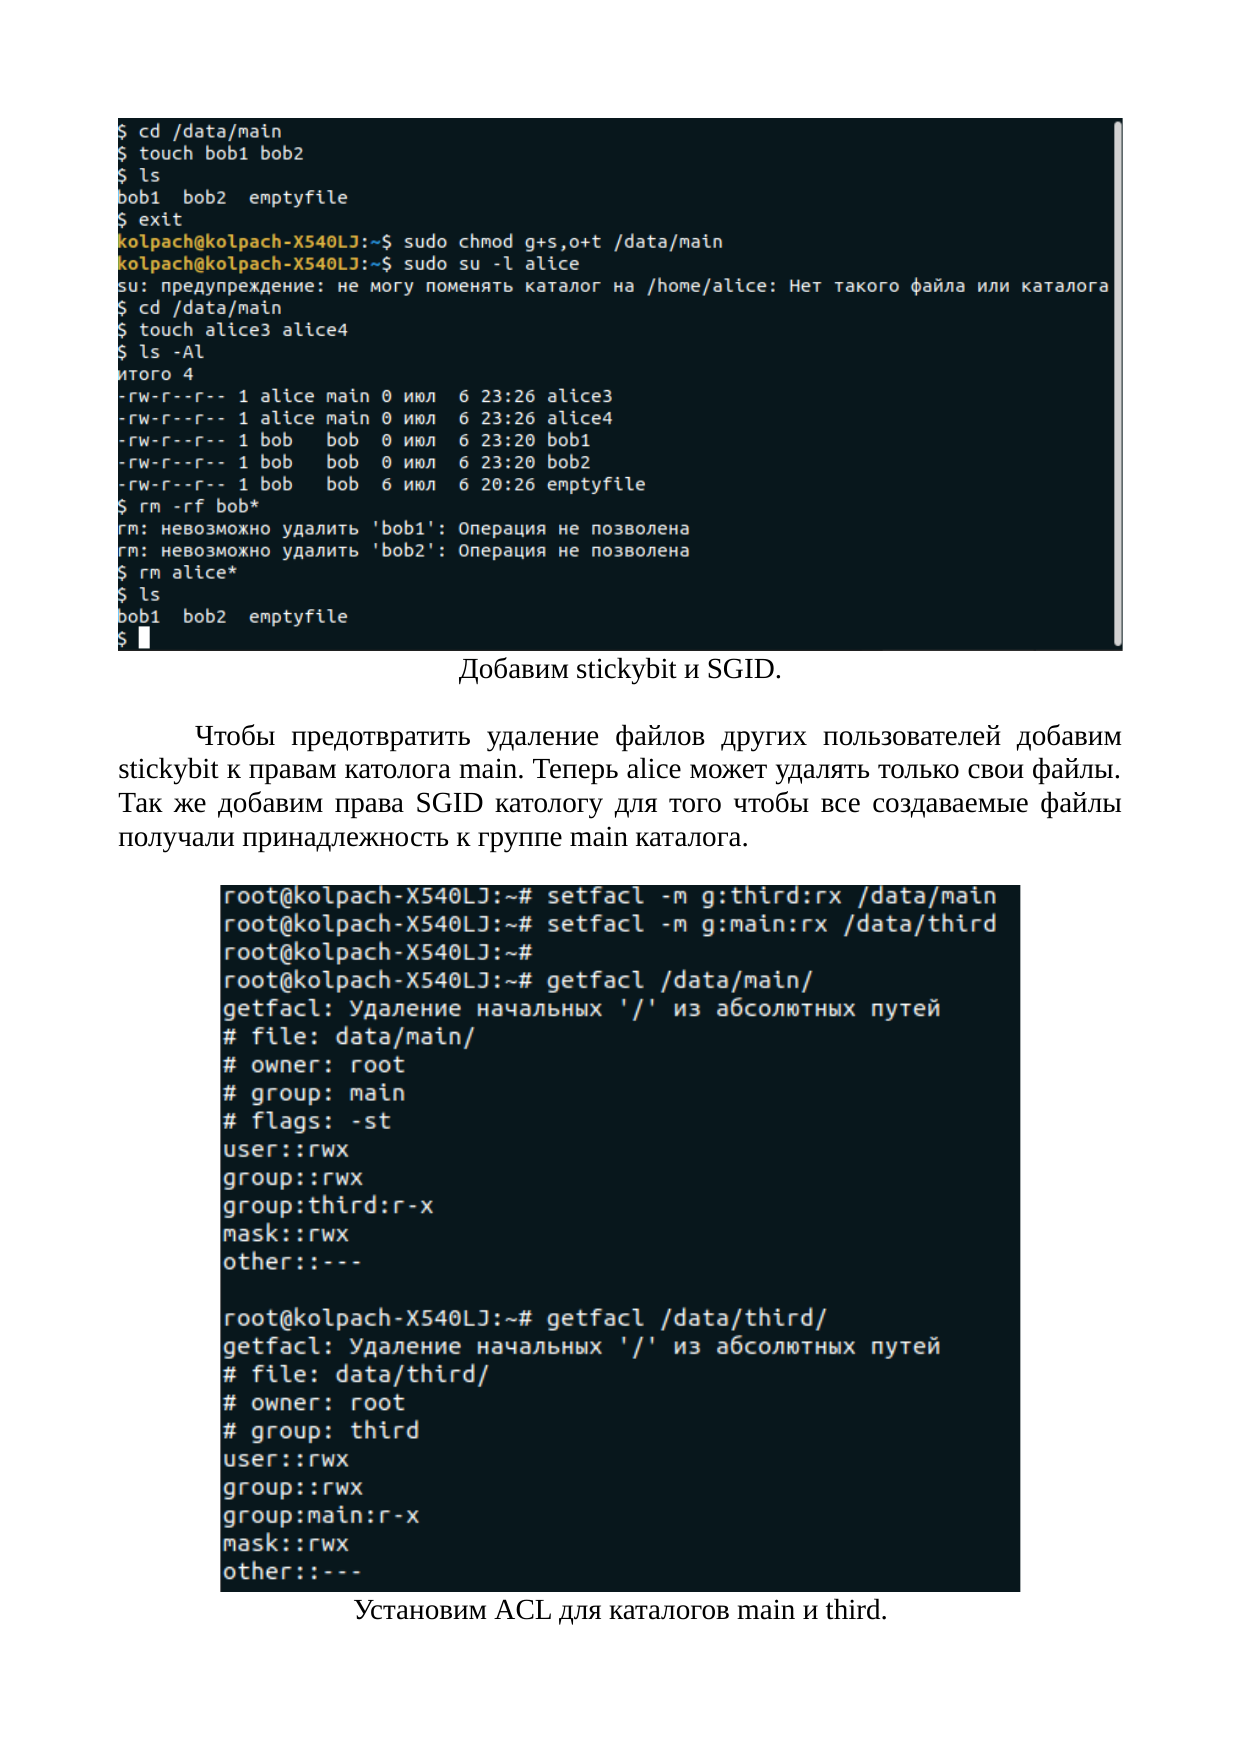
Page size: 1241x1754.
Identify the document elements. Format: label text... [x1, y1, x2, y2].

text Добавим stickybit и SGID. [118, 651, 1123, 684]
picture [220, 885, 1021, 1592]
text Чтобы предотвратить удаление файлов других пользователей добавим stickybit к правам католога main. Теперь alice может удалять только свои файлы. Так же добавим права SGID катологу для того чтобы все создаваемые файлы получали принадлежность к группе main каталога. [118, 718, 1123, 852]
picture [118, 118, 1123, 651]
text Установим ACL для каталогов main и third. [118, 886, 1123, 1626]
